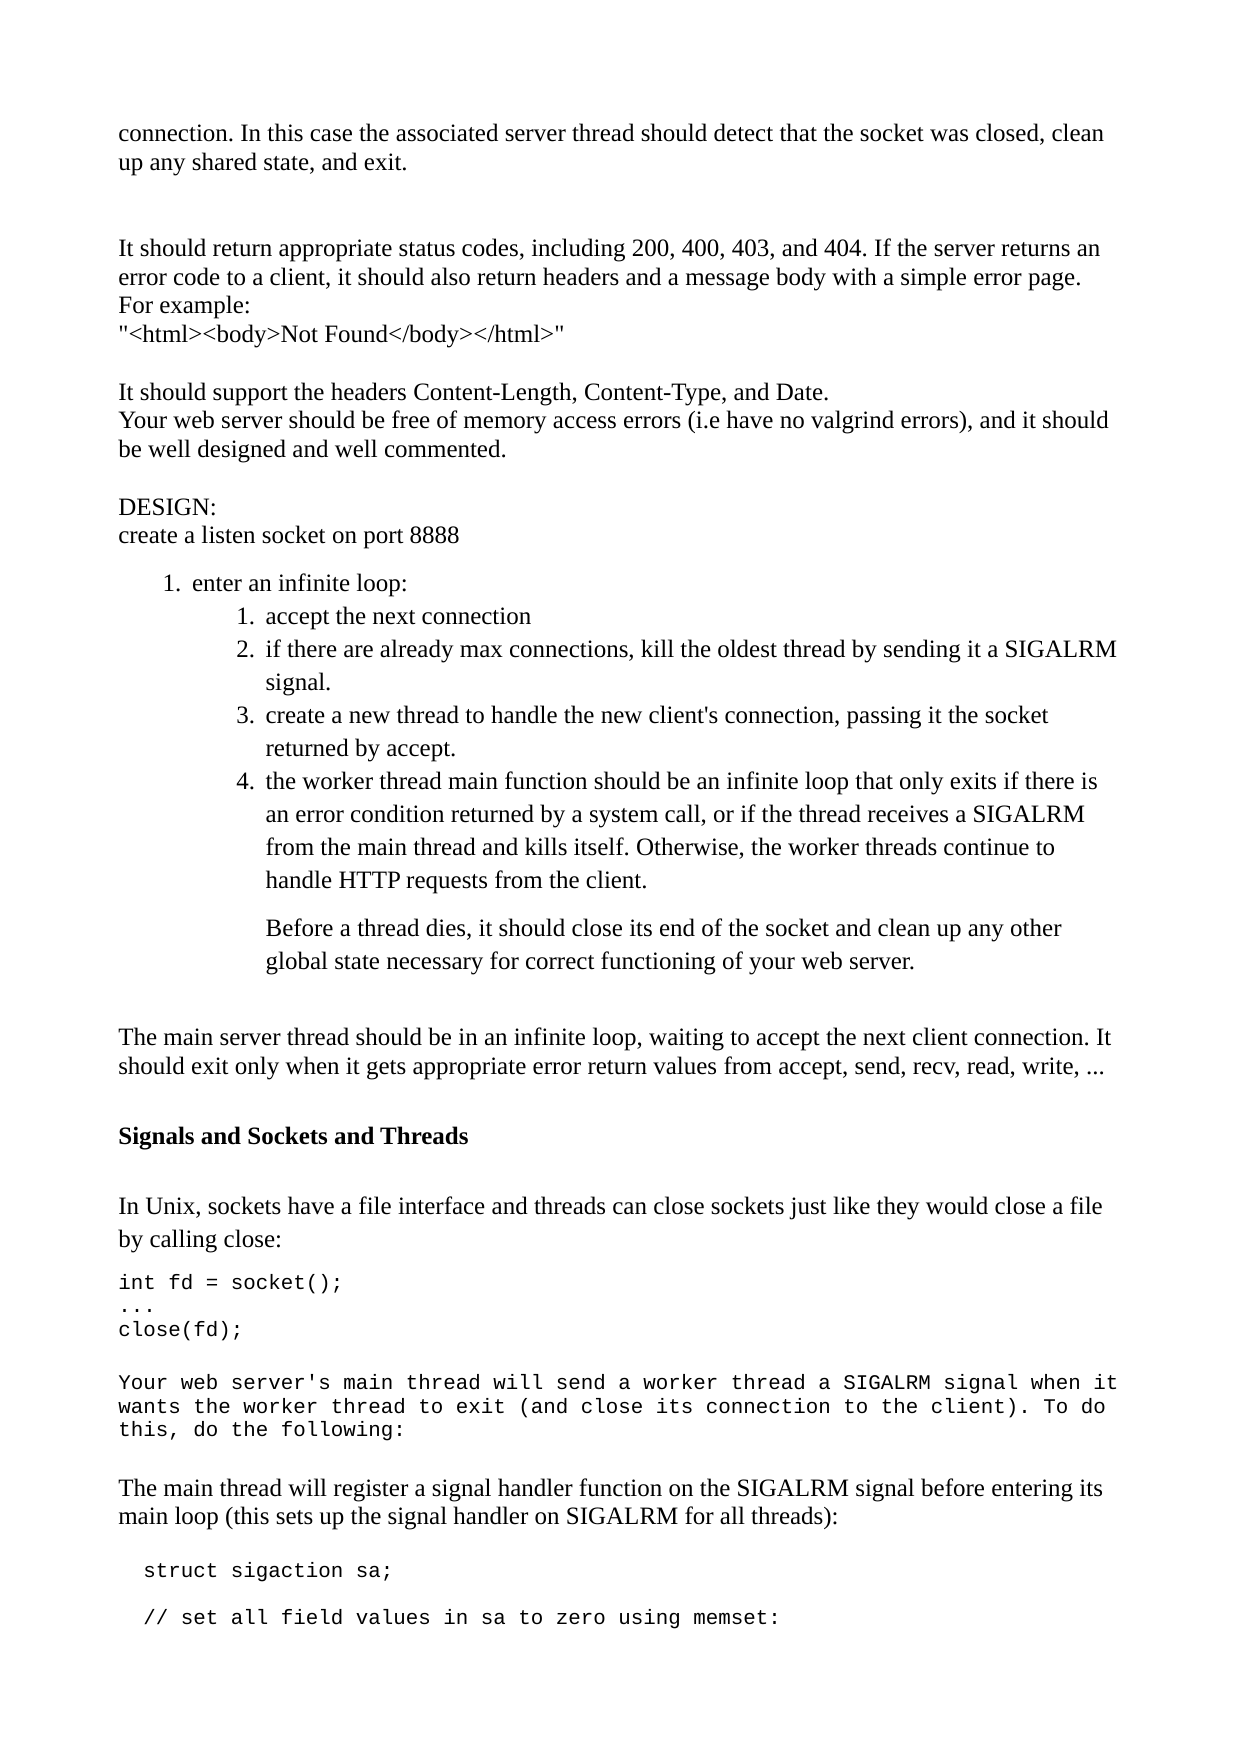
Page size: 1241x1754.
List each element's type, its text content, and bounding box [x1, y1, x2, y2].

list the worker thread main function should be an infinite loop that only exits if there is an error condition returned by a system call, or if the thread receives a SIGALRM from the main thread and kills itself. Otherwise, the worker threads continue to handle HTTP requests from the client. [236, 766, 1122, 894]
text In Unix, sockets have a file interface and threads can close sockets just like they would close a file by calling close: [118, 1191, 1122, 1253]
list enter an infinite loop: [162, 568, 1122, 597]
text // set all field values in sa to zero using memset: [118, 1607, 1122, 1631]
text Your web server's main thread will send a worker thread a SIGALRM signal when it wants the worker thread to exit (and close its connection to the client). To do this, do the following: [118, 1372, 1122, 1443]
list if there are already max connections, kill the oldest thread by sending it a SIGALRM signal. [236, 634, 1122, 696]
list The main server thread should be in an infinite loop, waiting to accept the next client connection. It should exit only when it gets appropriate error return values from accept, send, recv, read, write, ... [118, 1022, 1122, 1080]
text int fd = socket(); [118, 1272, 1122, 1295]
list Your web server should be free of memory access errors (i.e have no valgrind errors), and it should be well designed and well commented. [118, 406, 1122, 463]
list create a new thread to handle the new client's connection, passing it the socket returned by accept. [236, 700, 1122, 762]
text create a listen socket on port 8888 [118, 521, 1122, 549]
text ... [118, 1295, 1122, 1319]
list connection. In this case the associated server thread should detect that the socket was closed, clean up any shared state, and exit. [118, 118, 1122, 176]
list It should support the headers Content-Length, Content-Type, and Date. [118, 377, 1122, 406]
text close(fd); [118, 1319, 1122, 1343]
list Before a thread dies, it should close its end of the socket and clean up any other global state necessary for correct functioning of your web server. [236, 913, 1122, 975]
text The main thread will register a signal handler function on the SIGALRM signal before entering its main loop (this sets up the signal handler on SIGALRM for all threads): [118, 1473, 1122, 1530]
list DESIGN: [118, 492, 1122, 521]
text struct sigaction sa; [118, 1559, 1122, 1583]
subtitle Signals and Sockets and Threads [118, 1121, 1122, 1150]
list accept the next connection [236, 601, 1122, 630]
list It should return appropriate status codes, including 200, 400, 403, and 404. If the server returns an error code to a client, it should also return headers and a message body with a simple error page. For example: "<html><body>Not Found</body></html>" [118, 233, 1122, 348]
